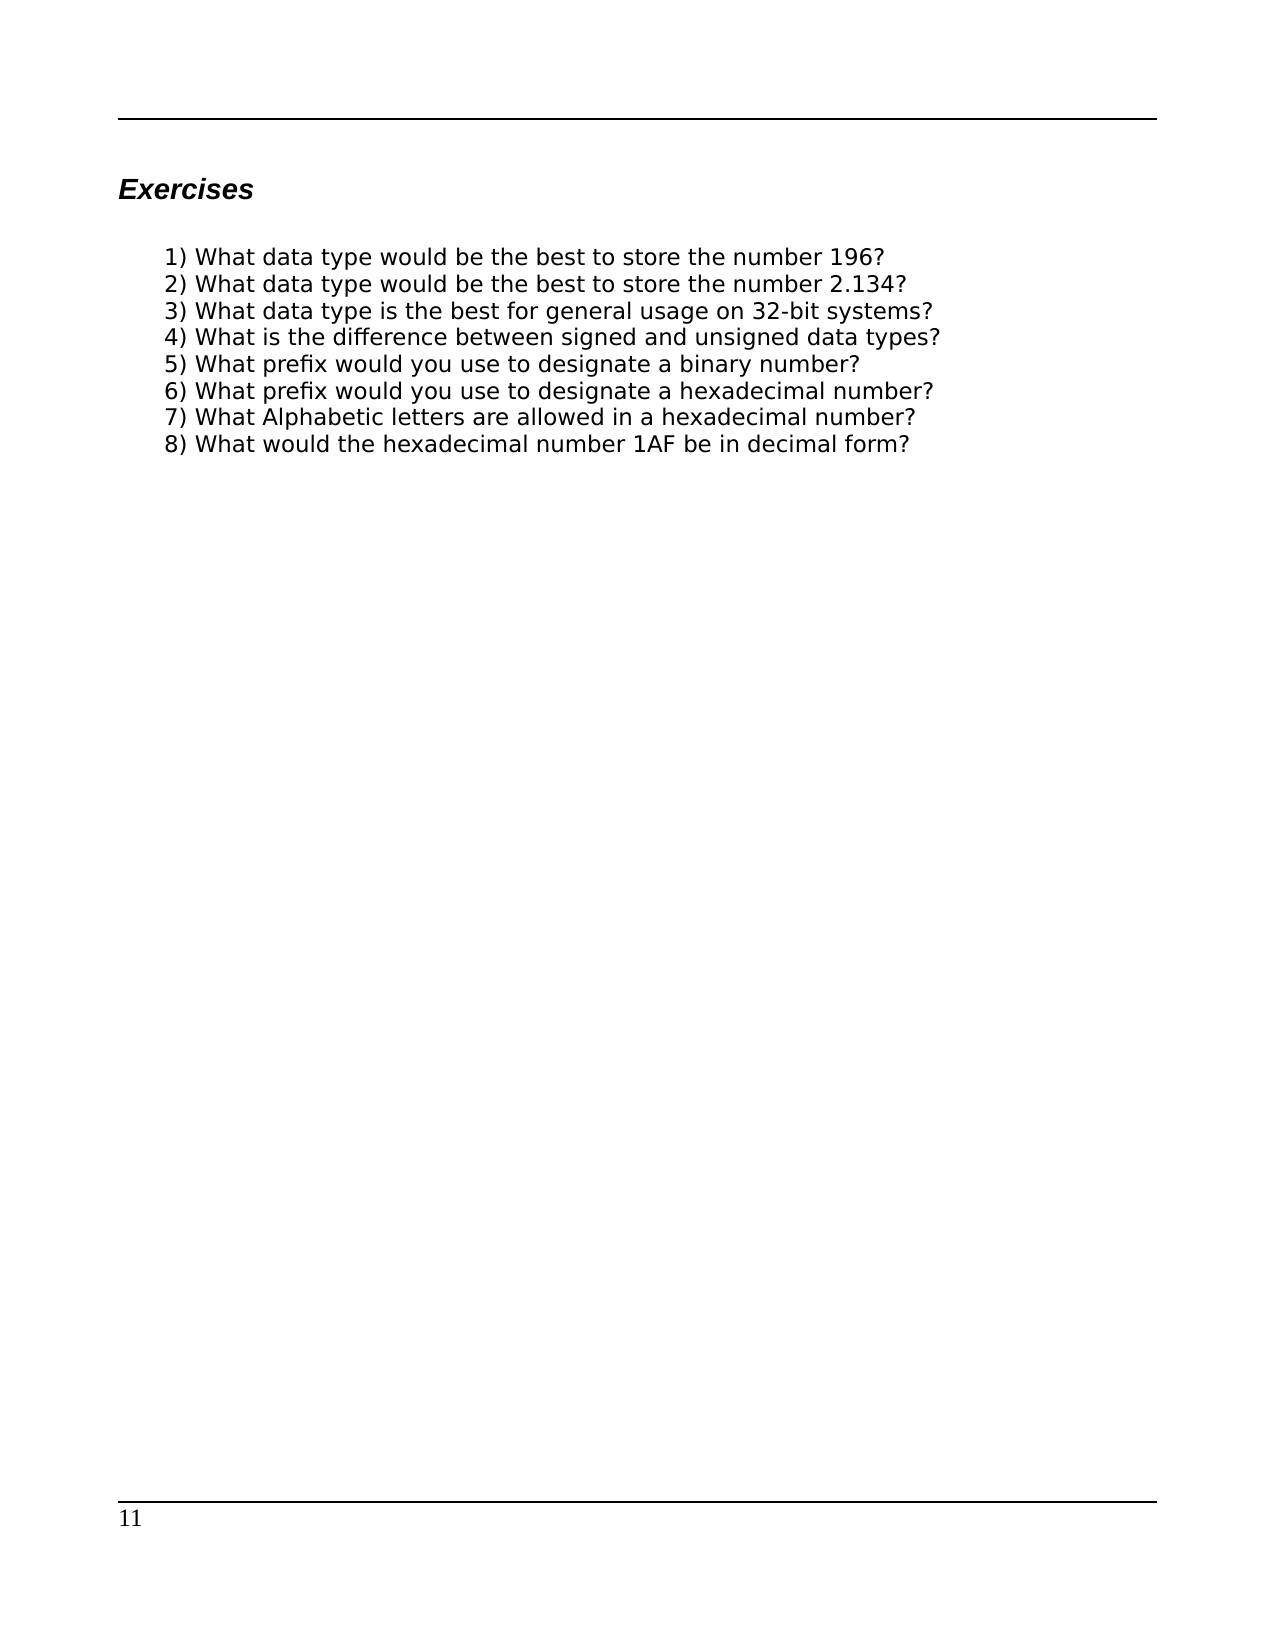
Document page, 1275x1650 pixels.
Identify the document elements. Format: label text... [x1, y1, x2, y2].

subtitle Exercises [118, 172, 1157, 205]
text 6) What prefix would you use to designate a hexadecimal number? [118, 378, 1157, 404]
text 4) What is the difference between signed and unsigned data types? [118, 324, 1157, 351]
text 7) What Alphabetic letters are allowed in a hexadecimal number? [118, 404, 1157, 431]
text 8) What would the hexadecimal number 1AF be in decimal form? [118, 431, 1157, 458]
text 3) What data type is the best for general usage on 32-bit systems? [118, 298, 1157, 324]
text 2) What data type would be the best to store the number 2.134? [118, 271, 1157, 298]
text 5) What prefix would you use to designate a binary number? [118, 351, 1157, 378]
text 1) What data type would be the best to store the number 196? [118, 244, 1157, 271]
